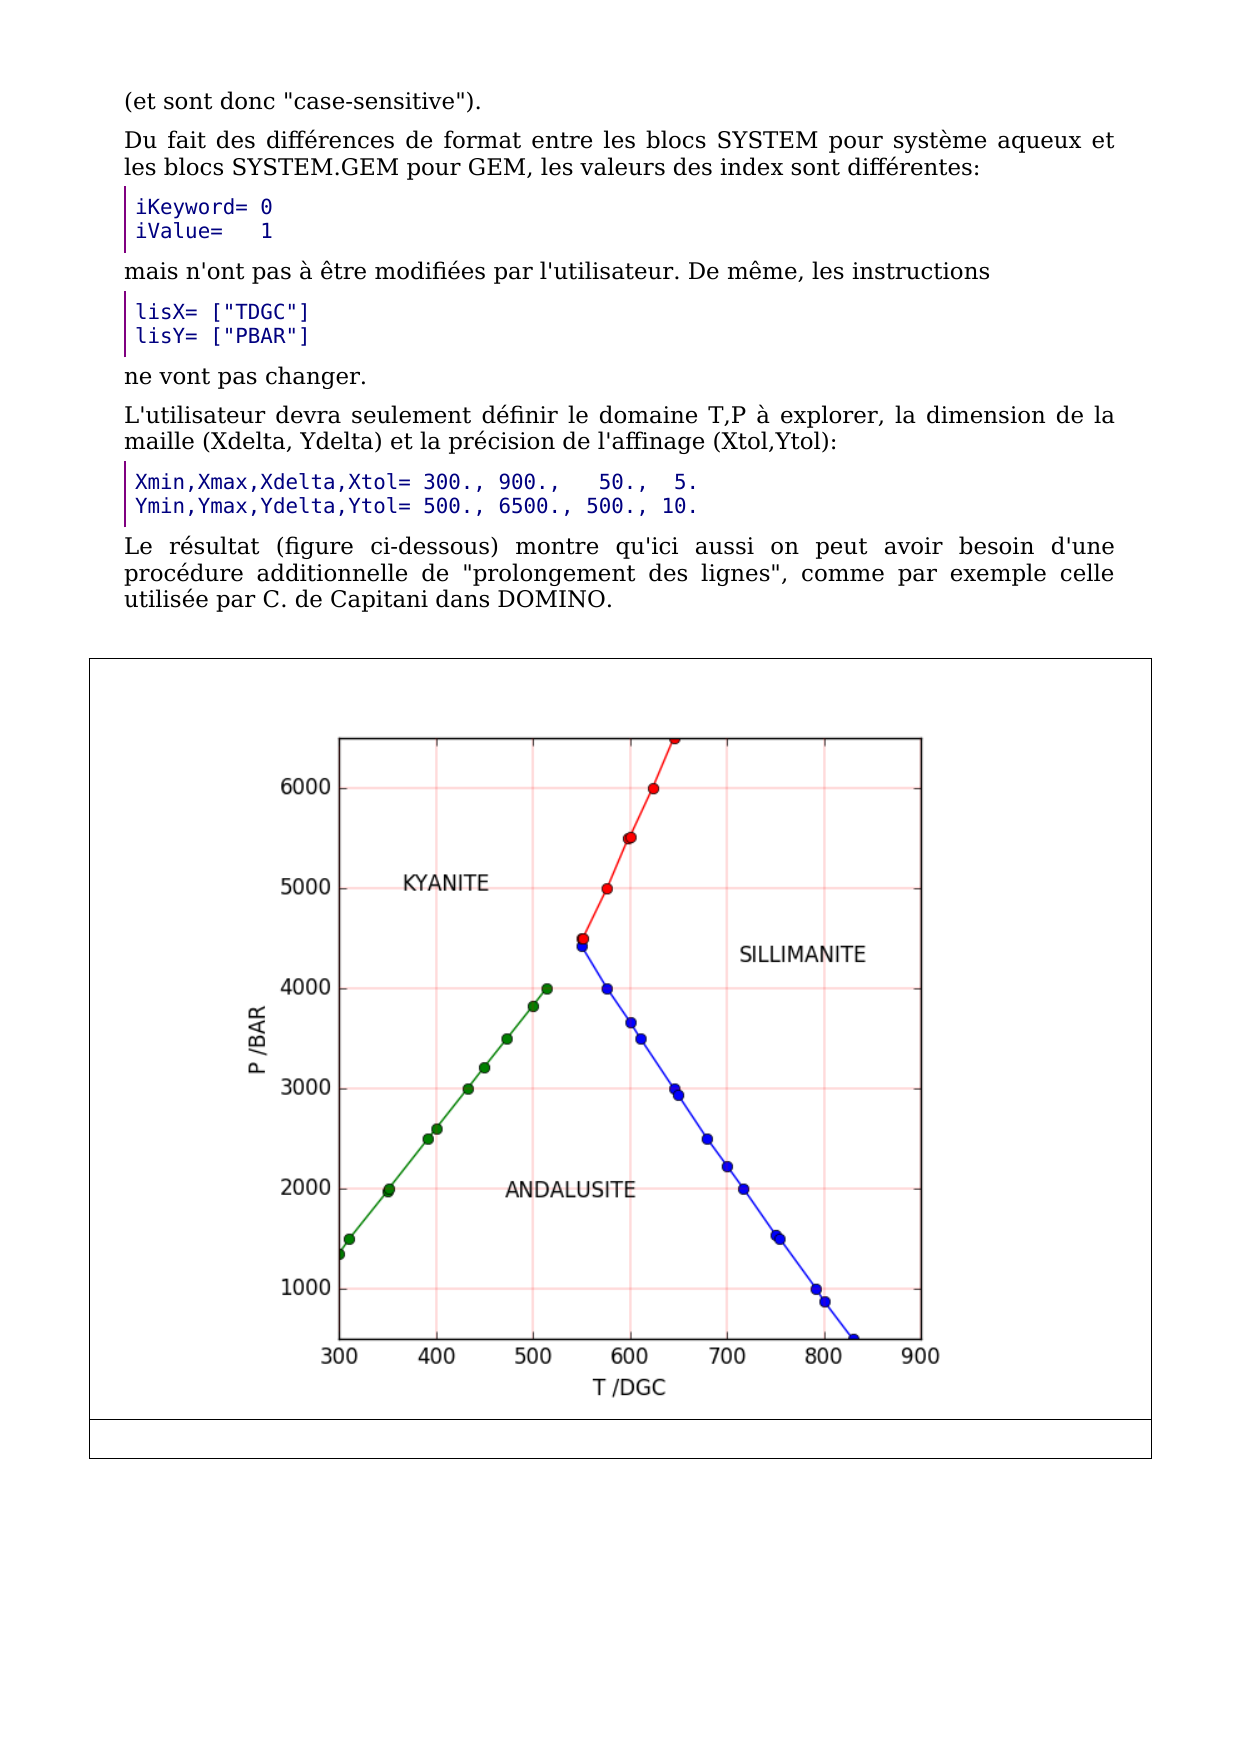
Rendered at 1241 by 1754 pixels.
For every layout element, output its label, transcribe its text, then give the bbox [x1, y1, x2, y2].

text (et sont donc "case-sensitive"). [124, 88, 1116, 115]
picture [245, 663, 995, 1414]
table_header [90, 659, 1151, 1419]
text Du fait des différences de format entre les blocs SYSTEM pour système aqueux et les blocs SYSTEM.GEM pour GEM, les valeurs des index sont différentes: [124, 127, 1116, 180]
text lisX= ["TDGC"] [126, 291, 1116, 324]
text mais n'ont pas à être modifiées par l'utilisateur. De même, les instructions [124, 258, 1116, 285]
text Ymin,Ymax,Ydelta,Ytol= 500., 6500., 500., 10. [126, 494, 1116, 527]
text lisY= ["PBAR"] [126, 324, 1116, 357]
text iValue= 1 [126, 219, 1116, 253]
text Le résultat (figure ci-dessous) montre qu'ici aussi on peut avoir besoin d'une procédure additionnelle de "prolongement des lignes", comme par exemple celle utilisée par C. de Capitani dans DOMINO. [124, 533, 1116, 613]
text ne vont pas changer. [124, 363, 1116, 390]
text iKeyword= 0 [126, 186, 1116, 219]
text L'utilisateur devra seulement définir le domaine T,P à explorer, la dimension de la maille (Xdelta, Ydelta) et la précision de l'affinage (Xtol,Ytol): [124, 402, 1116, 455]
table_cell [90, 1420, 1151, 1458]
text Xmin,Xmax,Xdelta,Xtol= 300., 900., 50., 5. [126, 461, 1116, 494]
